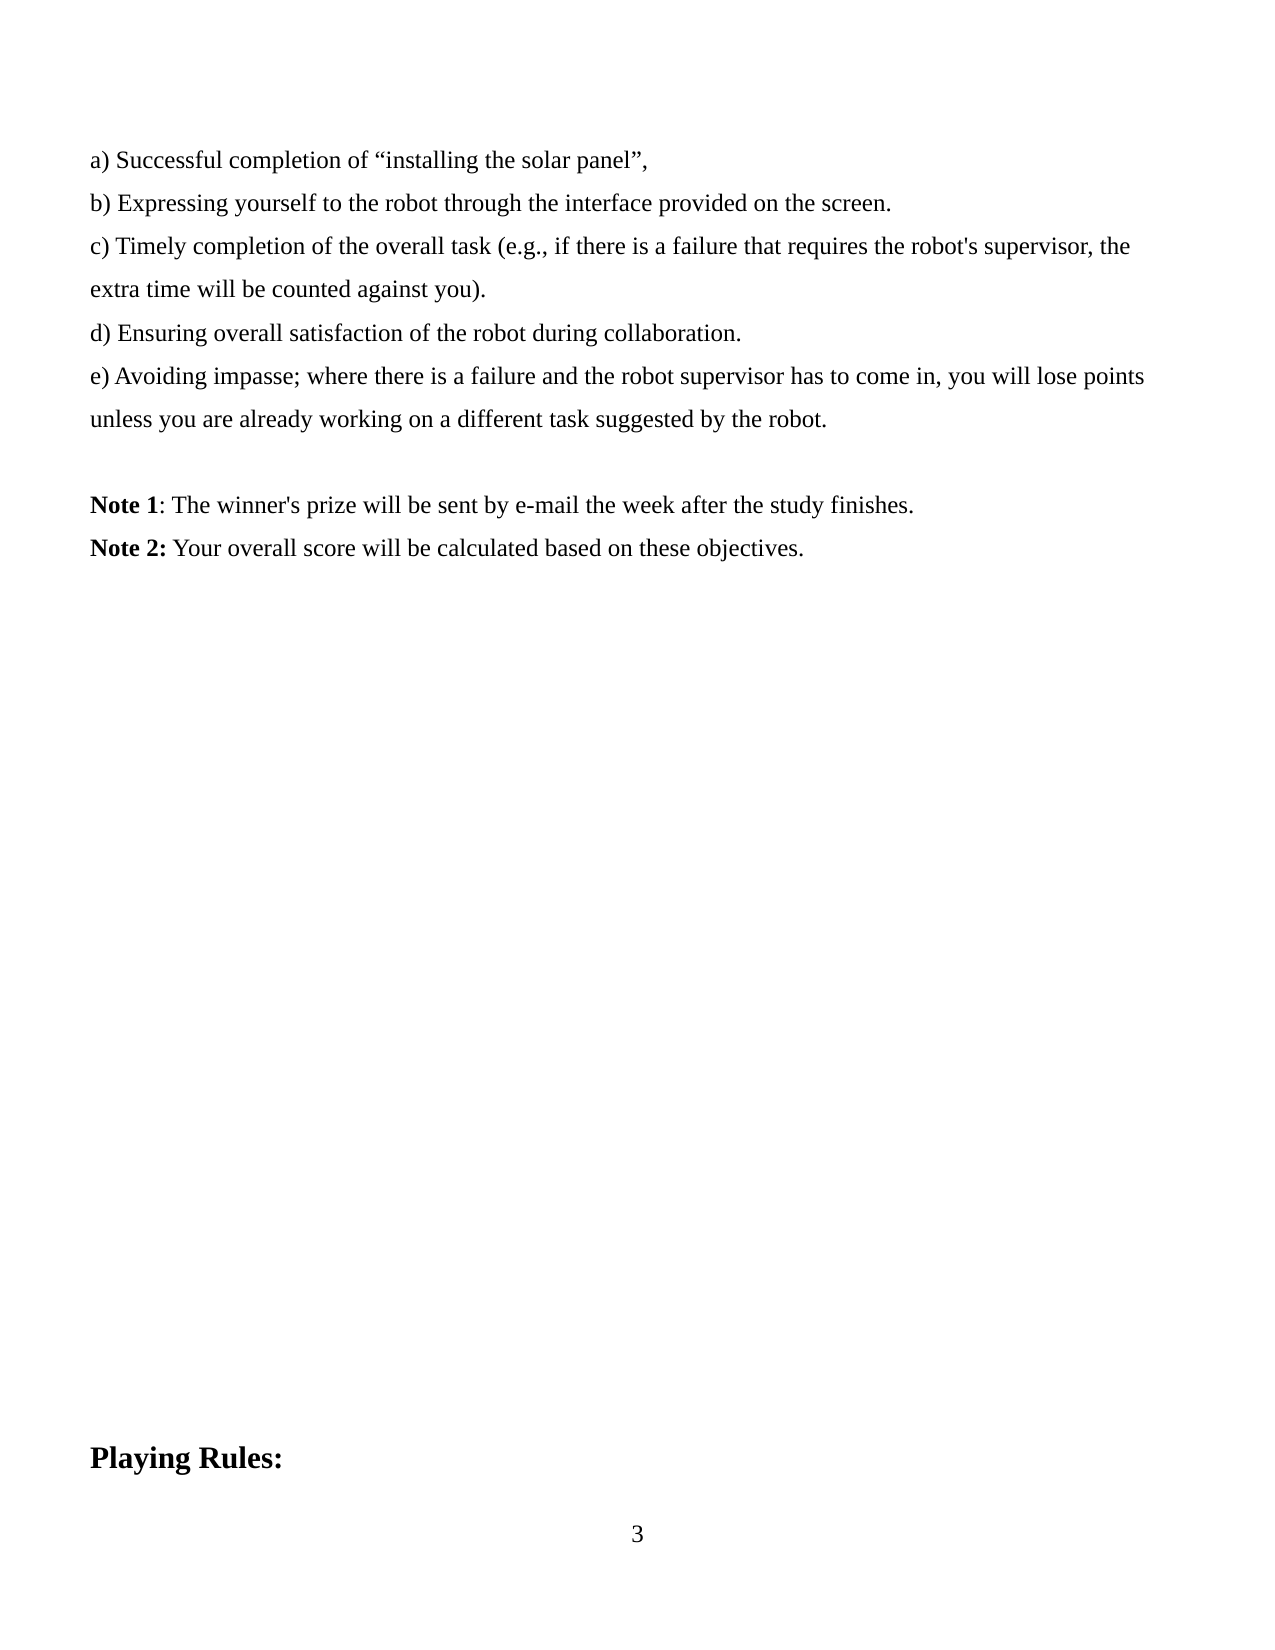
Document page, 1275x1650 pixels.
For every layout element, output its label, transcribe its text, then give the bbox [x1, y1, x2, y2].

text c) Timely completion of the overall task (e.g., if there is a failure that requires the robot's supervisor, the extra time will be counted against you). [90, 231, 1185, 303]
text d) Ensuring overall satisfaction of the robot during collaboration. [90, 318, 1185, 346]
text b) Expressing yourself to the robot through the interface provided on the screen. [90, 188, 1185, 217]
text Playing Rules: [90, 1439, 1185, 1475]
text a) Successful completion of “installing the solar panel”, [90, 145, 1185, 174]
text Note 1: The winner's prize will be sent by e-mail the week after the study finishes. [90, 490, 1185, 519]
text Note 2: Your overall score will be calculated based on these objectives. [90, 533, 1185, 562]
text e) Avoiding impasse; where there is a failure and the robot supervisor has to come in, you will lose points unless you are already working on a different task suggested by the robot. [90, 361, 1185, 433]
